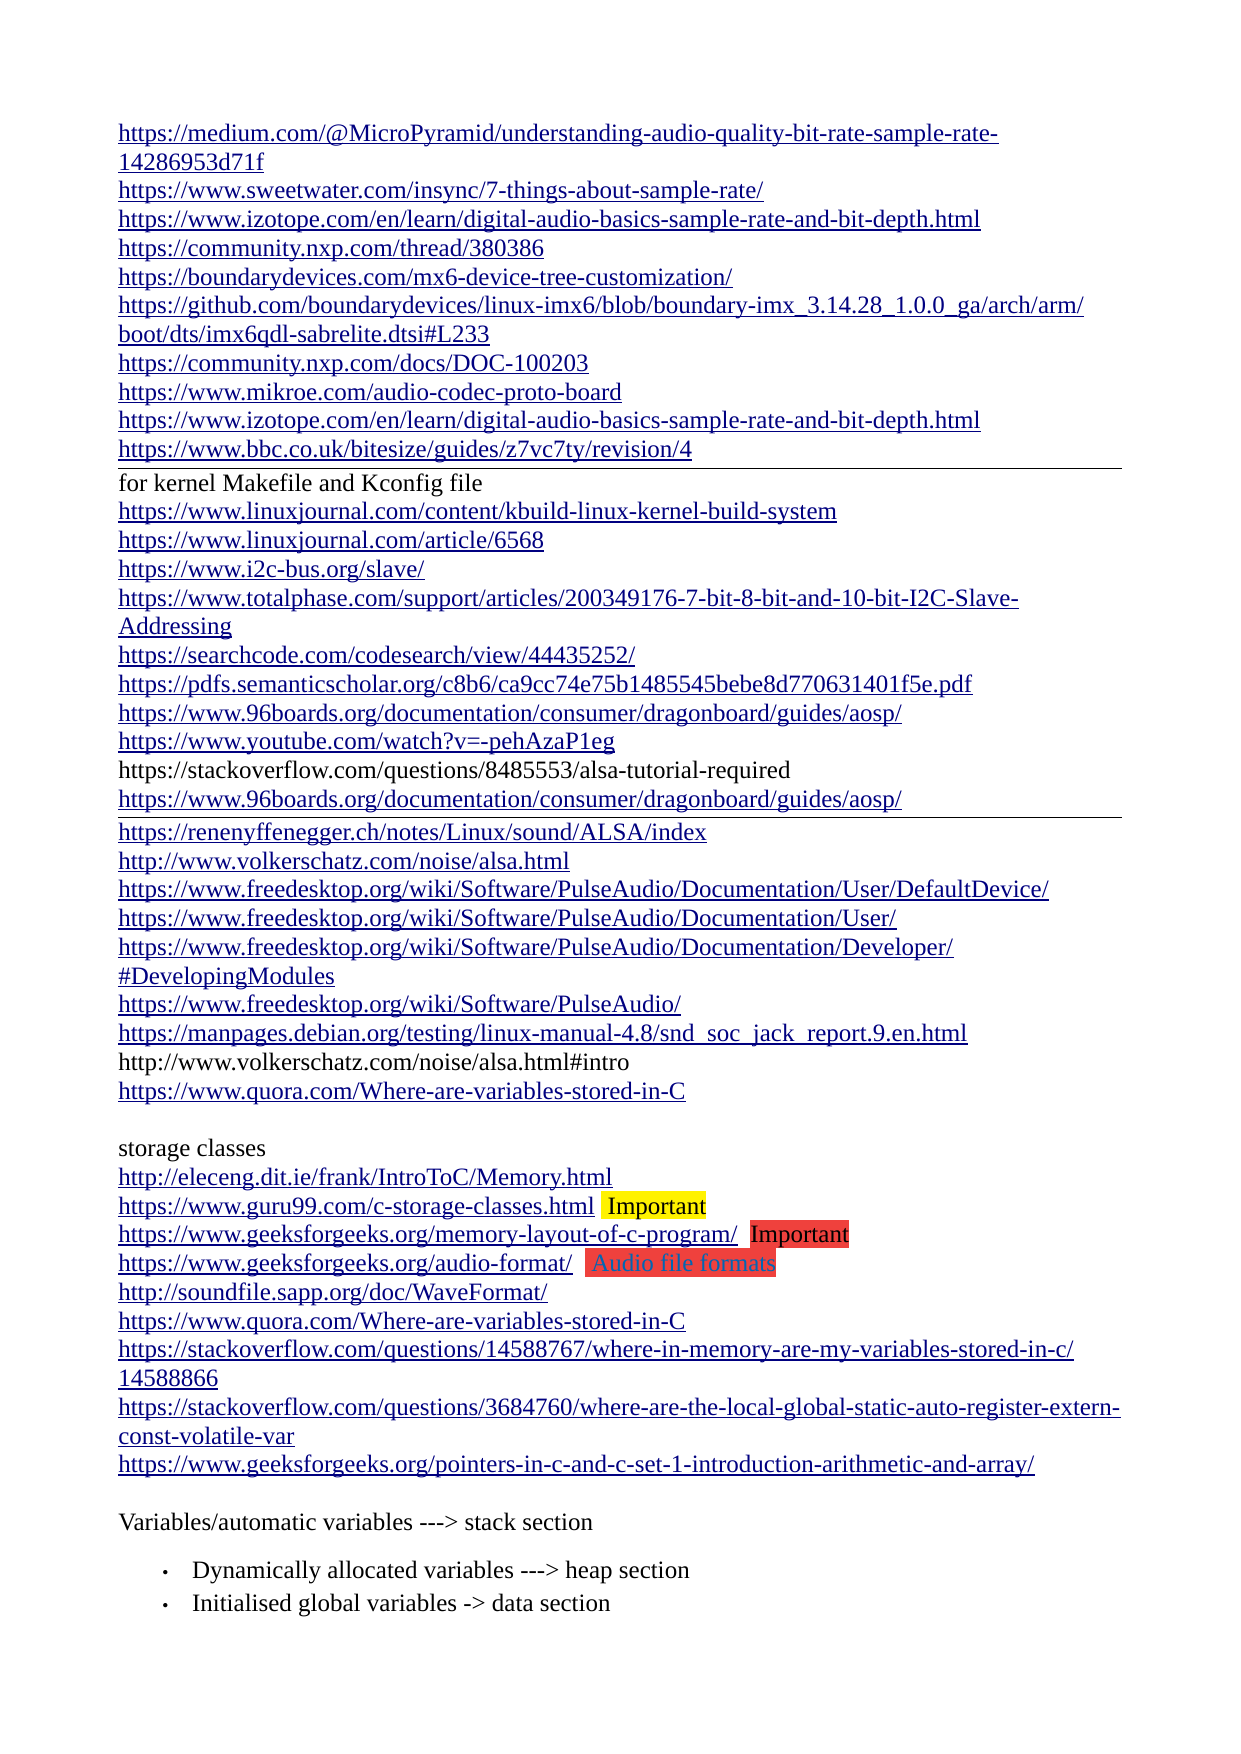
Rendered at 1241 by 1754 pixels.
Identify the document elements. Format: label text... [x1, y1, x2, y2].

text https://community.nxp.com/docs/DOC-100203 [118, 348, 1122, 377]
text http://soundfile.sapp.org/doc/WaveFormat/ [118, 1277, 1122, 1306]
text https://www.izotope.com/en/learn/digital-audio-basics-sample-rate-and-bit-depth.html [118, 406, 1122, 434]
text https://www.mikroe.com/audio-codec-proto-board [118, 377, 1122, 406]
text https://www.guru99.com/c-storage-classes.html Important [118, 1191, 1122, 1219]
text https://renenyffenegger.ch/notes/Linux/sound/ALSA/index [118, 818, 1122, 846]
text for kernel Makefile and Kconfig file [118, 469, 1122, 496]
text https://www.quora.com/Where-are-variables-stored-in-C [118, 1306, 1122, 1334]
text https://www.freedesktop.org/wiki/Software/PulseAudio/ [118, 989, 1122, 1018]
text https://www.i2c-bus.org/slave/ [118, 554, 1122, 583]
list Initialised global variables -> data section [162, 1588, 1122, 1616]
text http://eleceng.dit.ie/frank/IntroToC/Memory.html [118, 1162, 1122, 1191]
text https://www.geeksforgeeks.org/audio-format/ Audio file formats [118, 1248, 1122, 1277]
text http://www.volkerschatz.com/noise/alsa.html [118, 846, 1122, 874]
text https://medium.com/@MicroPyramid/understanding-audio-quality-bit-rate-sample-rate-14286953d71f [118, 118, 1122, 176]
text storage classes [118, 1133, 1122, 1162]
text https://www.96boards.org/documentation/consumer/dragonboard/guides/aosp/ [118, 698, 1122, 726]
text https://www.izotope.com/en/learn/digital-audio-basics-sample-rate-and-bit-depth.html [118, 204, 1122, 233]
text https://stackoverflow.com/questions/8485553/alsa-tutorial-required [118, 755, 1122, 784]
text https://www.totalphase.com/support/articles/200349176-7-bit-8-bit-and-10-bit-I2C-Slave-Addressing [118, 583, 1122, 640]
text https://pdfs.semanticscholar.org/c8b6/ca9cc74e75b1485545bebe8d770631401f5e.pdf [118, 669, 1122, 698]
text https://www.sweetwater.com/insync/7-things-about-sample-rate/ [118, 176, 1122, 204]
text https://stackoverflow.com/questions/14588767/where-in-memory-are-my-variables-stored-in-c/14588866 [118, 1334, 1122, 1392]
text https://www.freedesktop.org/wiki/Software/PulseAudio/Documentation/User/ [118, 903, 1122, 932]
text https://searchcode.com/codesearch/view/44435252/ [118, 640, 1122, 669]
text https://manpages.debian.org/testing/linux-manual-4.8/snd_soc_jack_report.9.en.html [118, 1018, 1122, 1047]
text https://www.quora.com/Where-are-variables-stored-in-C [118, 1076, 1122, 1104]
text https://github.com/boundarydevices/linux-imx6/blob/boundary-imx_3.14.28_1.0.0_ga/arch/arm/boot/dts/imx6qdl-sabrelite.dtsi#L233 [118, 291, 1122, 348]
text https://www.96boards.org/documentation/consumer/dragonboard/guides/aosp/ [118, 784, 1122, 817]
text https://community.nxp.com/thread/380386 [118, 233, 1122, 262]
text https://boundarydevices.com/mx6-device-tree-customization/ [118, 262, 1122, 291]
text https://stackoverflow.com/questions/3684760/where-are-the-local-global-static-auto-register-extern-const-volatile-var [118, 1392, 1122, 1449]
text http://www.volkerschatz.com/noise/alsa.html#intro [118, 1047, 1122, 1076]
text https://www.geeksforgeeks.org/pointers-in-c-and-c-set-1-introduction-arithmetic-and-array/ [118, 1449, 1122, 1478]
text https://www.linuxjournal.com/article/6568 [118, 525, 1122, 554]
text https://www.freedesktop.org/wiki/Software/PulseAudio/Documentation/User/DefaultDevice/ [118, 874, 1122, 903]
text Variables/automatic variables ---> stack section [118, 1507, 1122, 1536]
text https://www.youtube.com/watch?v=-pehAzaP1eg [118, 726, 1122, 755]
text https://www.geeksforgeeks.org/memory-layout-of-c-program/ Important [118, 1219, 1122, 1248]
list Dynamically allocated variables ---> heap section [162, 1555, 1122, 1583]
text https://www.bbc.co.uk/bitesize/guides/z7vc7ty/revision/4 [118, 434, 1122, 468]
text https://www.freedesktop.org/wiki/Software/PulseAudio/Documentation/Developer/#DevelopingModules [118, 932, 1122, 989]
text https://www.linuxjournal.com/content/kbuild-linux-kernel-build-system [118, 496, 1122, 525]
